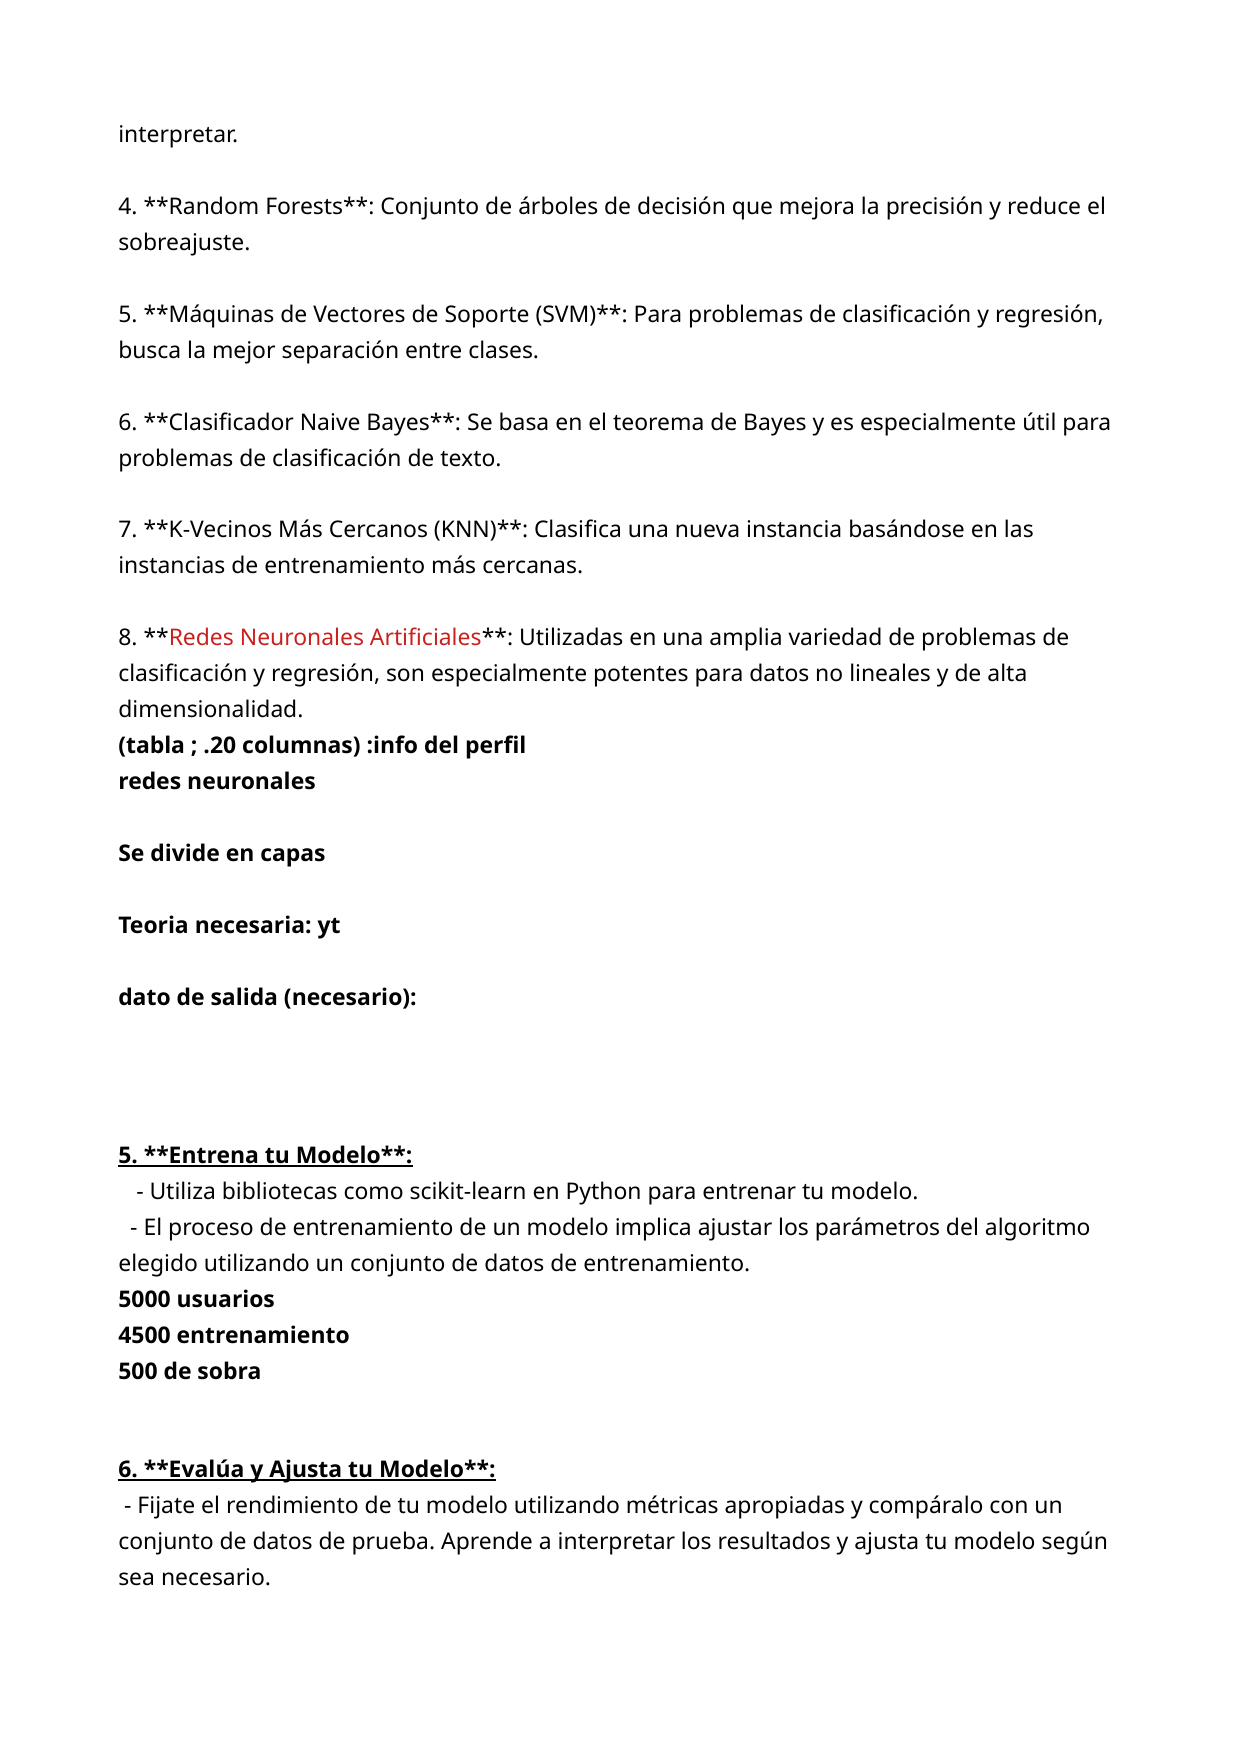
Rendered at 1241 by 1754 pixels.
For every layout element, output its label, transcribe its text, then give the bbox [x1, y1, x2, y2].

text 5. **Entrena tu Modelo**: - Utiliza bibliotecas como scikit-learn en Python para entrenar tu modelo. - El proceso de entrenamiento de un modelo implica ajustar los parámetros del algoritmo elegido utilizando un conjunto de datos de entrenamiento. 5000 usuarios 4500 entrenamiento 500 de sobra [118, 1031, 1122, 1386]
text 6. **Evalúa y Ajusta tu Modelo**: - Fijate el rendimiento de tu modelo utilizando métricas apropiadas y compáralo con un conjunto de datos de prueba. Aprende a interpretar los resultados y ajusta tu modelo según sea necesario. [118, 1453, 1122, 1592]
text interpretar. 4. **Random Forests**: Conjunto de árboles de decisión que mejora la precisión y reduce el sobreajuste. 5. **Máquinas de Vectores de Soporte (SVM)**: Para problemas de clasificación y regresión, busca la mejor separación entre clases. 6. **Clasificador Naive Bayes**: Se basa en el teorema de Bayes y es especialmente útil para problemas de clasificación de texto. 7. **K-Vecinos Más Cercanos (KNN)**: Clasifica una nueva instancia basándose en las instancias de entrenamiento más cercanas. 8. **Redes Neuronales Artificiales**: Utilizadas en una amplia variedad de problemas de clasificación y regresión, son especialmente potentes para datos no lineales y de alta dimensionalidad. (tabla ; .20 columnas) :info del perfil redes neuronales Se divide en capas Teoria necesaria: yt dato de salida (necesario): [118, 118, 1122, 1012]
